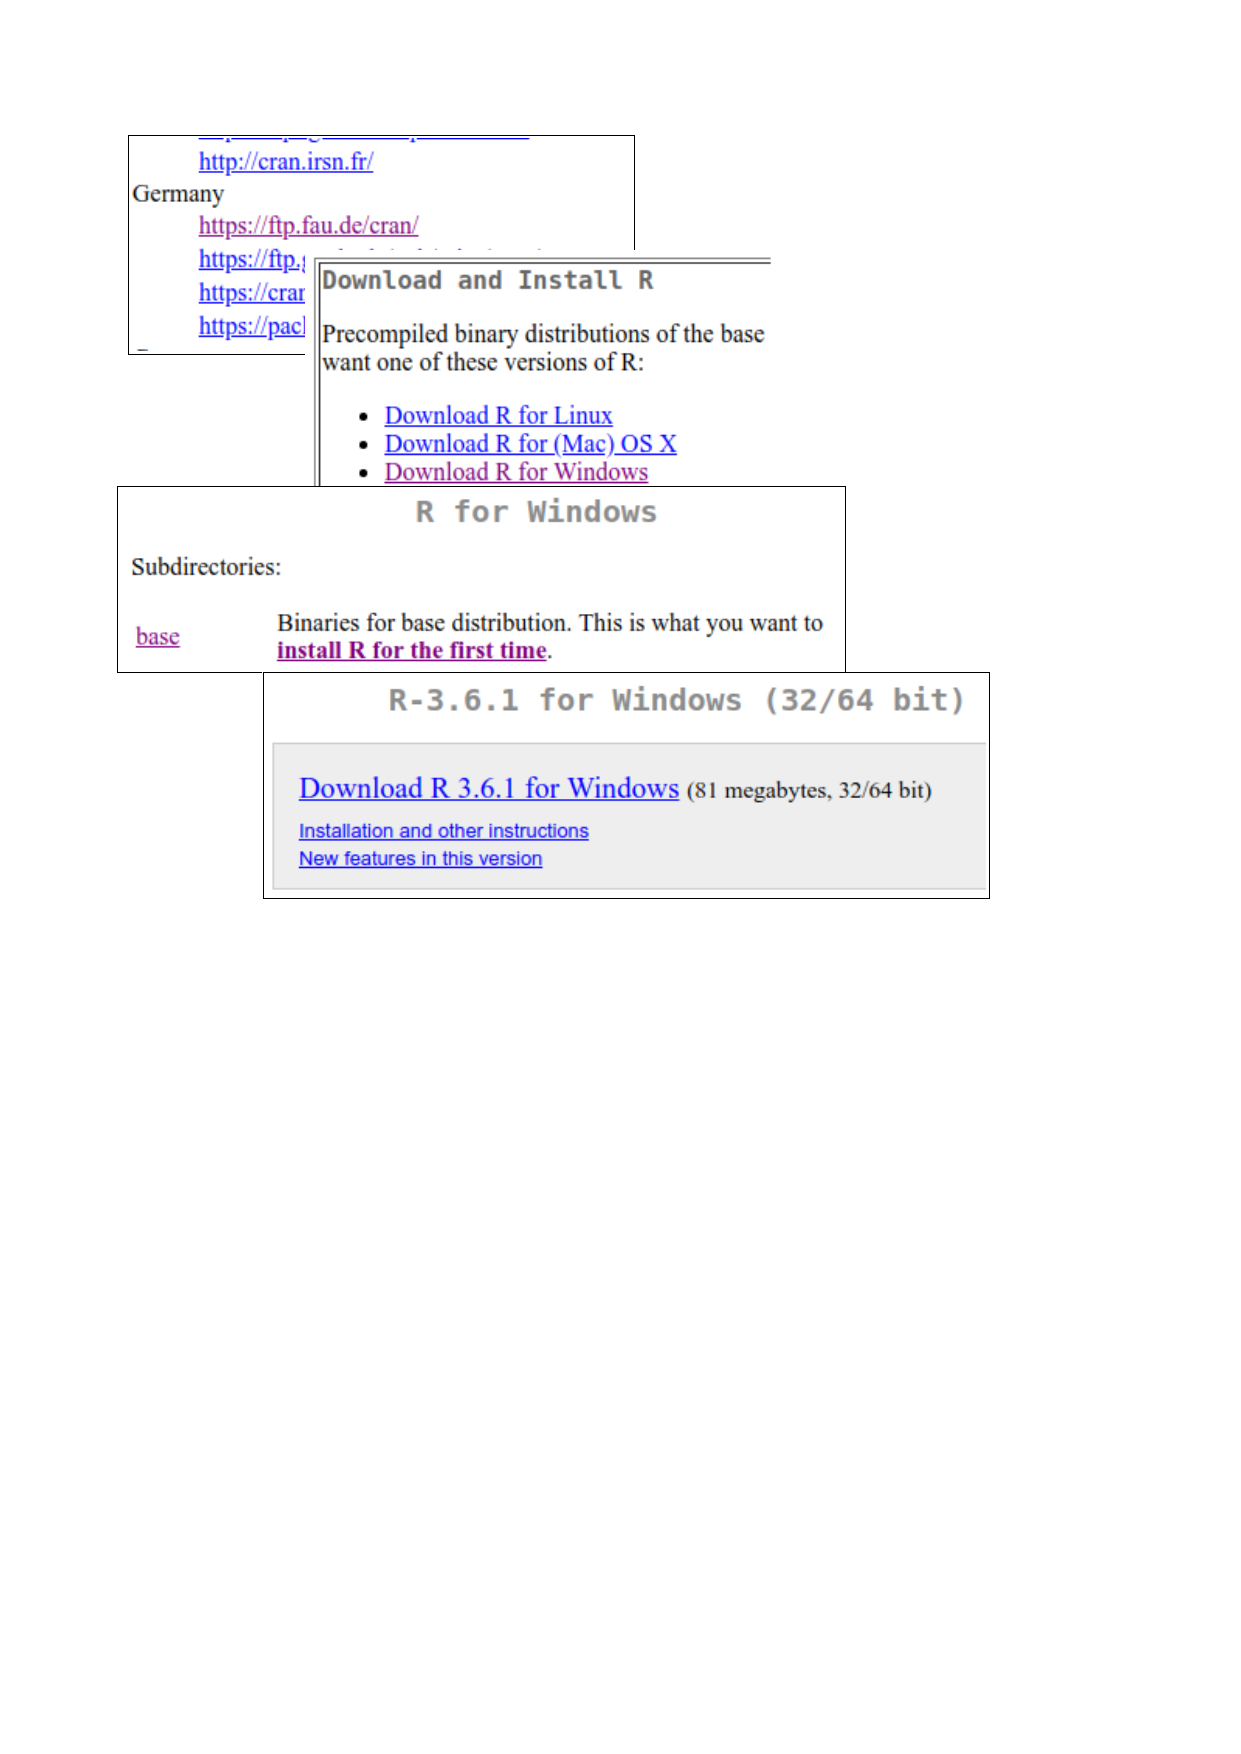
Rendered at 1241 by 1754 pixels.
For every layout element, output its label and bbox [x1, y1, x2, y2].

picture [120, 489, 842, 669]
picture [131, 138, 771, 486]
picture [265, 675, 986, 896]
